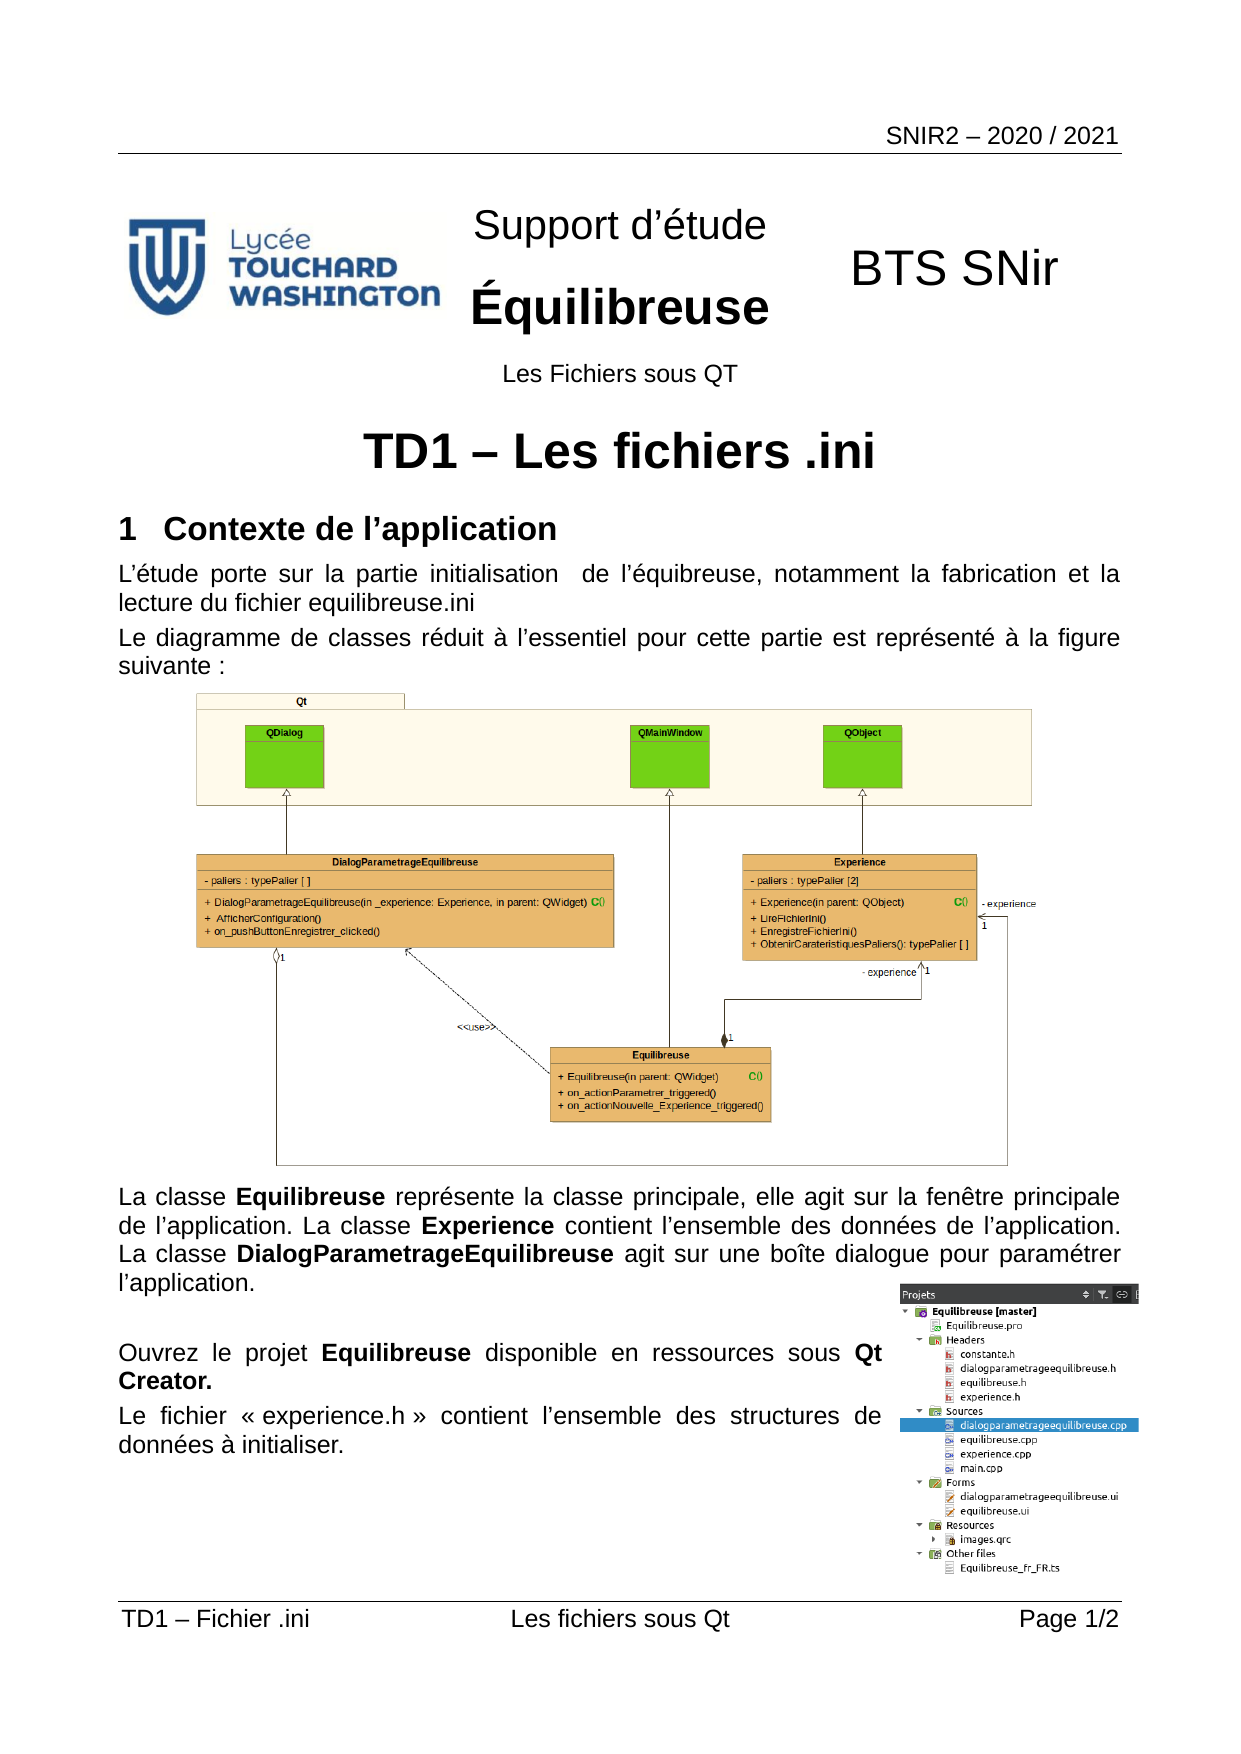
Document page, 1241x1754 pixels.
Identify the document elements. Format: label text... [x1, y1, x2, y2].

table_header BTS SNir [788, 182, 1122, 353]
title TD1 – Les fichiers .ini [118, 422, 1122, 479]
text L’étude porte sur la partie initialisation de l’équibreuse, notamment la fabrication et la lecture du fichier equilibreuse.ini [118, 559, 1122, 617]
text Ouvrez le projet Equilibreuse disponible en ressources sous Qt Creator. [118, 1338, 900, 1395]
text Le fichier « experience.h » contient l’ensemble des structures de données à initialiser. [118, 1401, 900, 1458]
table_cell Les Fichiers sous QT [118, 353, 1122, 393]
subtitle Contexte de l’application [118, 509, 1122, 547]
text La classe Equilibreuse représente la classe principale, elle agit sur la fenêtre principale de l’application. La classe Experience contient l’ensemble des données de l’application. La classe DialogParametrageEquilibreuse agit sur une boîte dialogue pour paramétrer l’application. [118, 686, 1122, 1297]
picture [900, 1283, 1139, 1583]
text Le diagramme de classes réduit à l’essentiel pour cette partie est représenté à la figure suivante : [118, 623, 1122, 680]
table_header [118, 182, 453, 353]
picture [123, 212, 447, 319]
table_header Support d’étude Équilibreuse [453, 182, 787, 353]
picture [188, 686, 1052, 1182]
